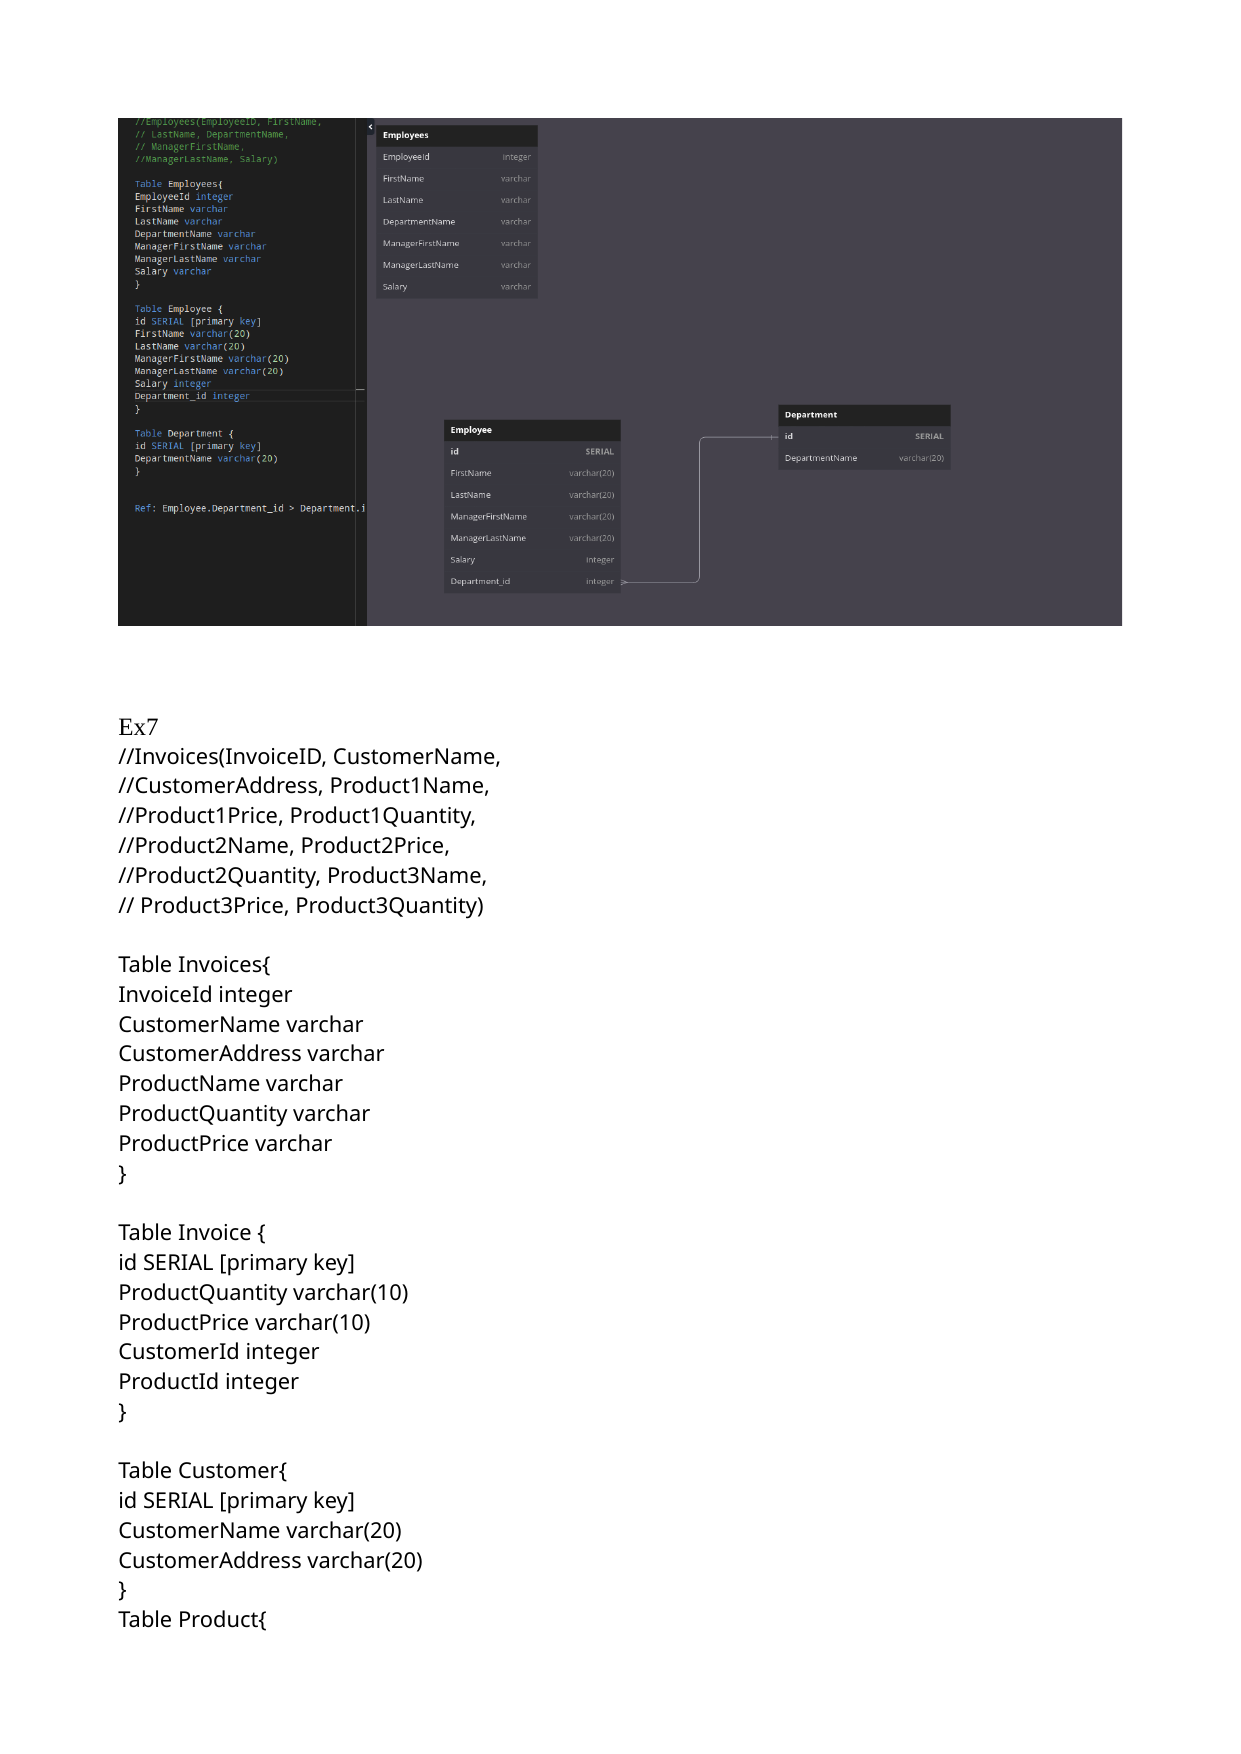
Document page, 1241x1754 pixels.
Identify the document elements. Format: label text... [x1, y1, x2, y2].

text //Product1Price, Product1Quantity, [118, 800, 1122, 830]
text Ex7 [118, 712, 1122, 741]
text ProductQuantity varchar [118, 1098, 1122, 1128]
text CustomerName varchar(20) [118, 1515, 1122, 1545]
text CustomerAddress varchar(20) [118, 1545, 1122, 1574]
text ProductPrice varchar [118, 1128, 1122, 1158]
picture [118, 118, 1123, 626]
text ProductName varchar [118, 1068, 1122, 1098]
text CustomerName varchar [118, 1009, 1122, 1038]
text InvoiceId integer [118, 979, 1122, 1009]
text // Product3Price, Product3Quantity) [118, 889, 1122, 919]
text //Product2Name, Product2Price, [118, 830, 1122, 860]
text } [118, 1396, 1122, 1426]
text } [118, 1574, 1122, 1604]
text ProductPrice varchar(10) [118, 1306, 1122, 1336]
text Table Customer{ [118, 1455, 1122, 1485]
text CustomerAddress varchar [118, 1038, 1122, 1068]
text //CustomerAddress, Product1Name, [118, 770, 1122, 800]
text ProductQuantity varchar(10) [118, 1277, 1122, 1306]
text CustomerId integer [118, 1336, 1122, 1366]
text ProductId integer [118, 1366, 1122, 1396]
text Table Product{ [118, 1604, 1122, 1634]
text id SERIAL [primary key] [118, 1247, 1122, 1277]
text //Product2Quantity, Product3Name, [118, 860, 1122, 889]
text //Invoices(InvoiceID, CustomerName, [118, 741, 1122, 770]
text } [118, 1158, 1122, 1187]
text Table Invoices{ [118, 949, 1122, 979]
text Table Invoice { [118, 1217, 1122, 1247]
text id SERIAL [primary key] [118, 1485, 1122, 1515]
